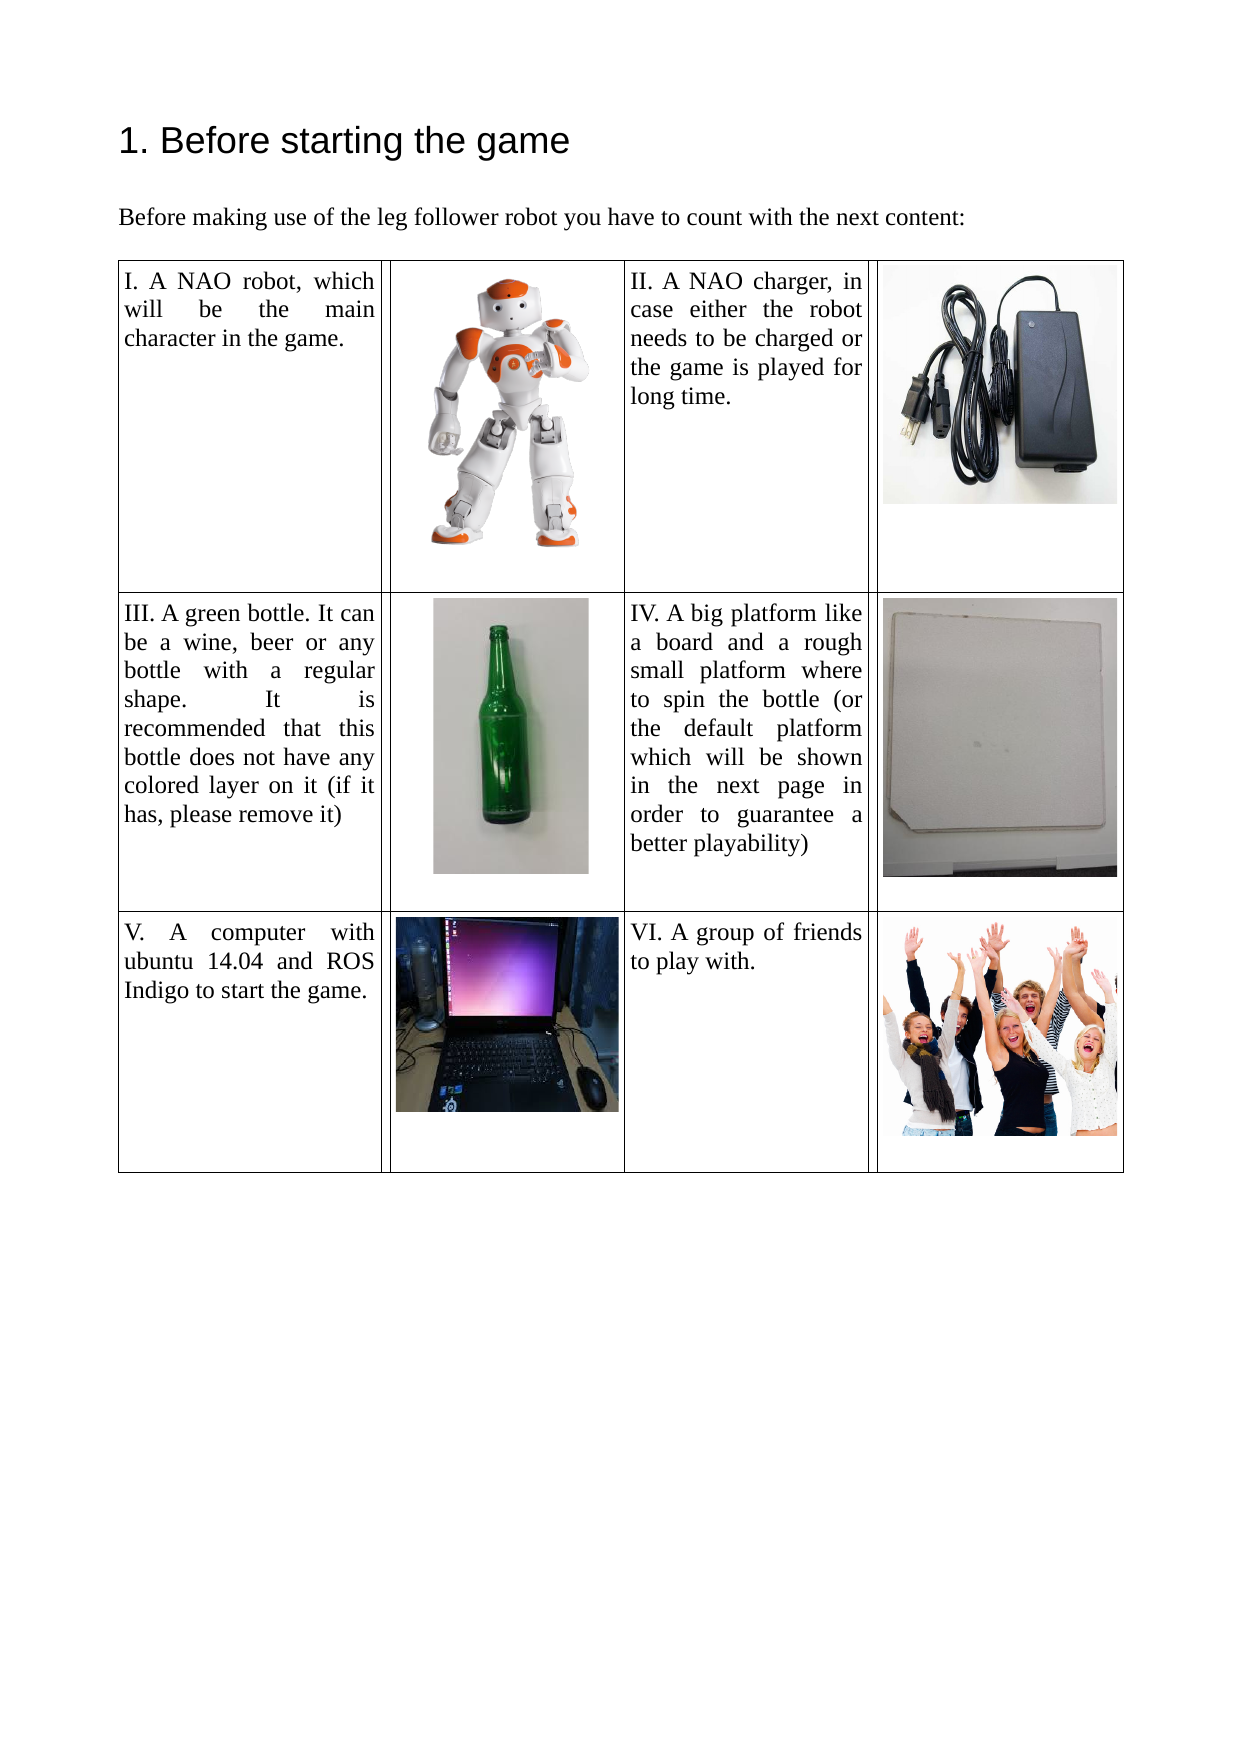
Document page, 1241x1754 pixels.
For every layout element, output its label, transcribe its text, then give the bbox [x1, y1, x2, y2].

table_cell [391, 912, 624, 1172]
table_cell [878, 593, 1123, 911]
table_cell [878, 912, 1123, 1172]
subtitle 1. Before starting the game [118, 118, 1122, 161]
picture [883, 917, 1118, 1138]
table_header [382, 261, 390, 592]
picture [883, 265, 1118, 504]
picture [433, 598, 589, 874]
table_cell V. A computer with ubuntu 14.04 and ROS Indigo to start the game. [119, 912, 381, 1172]
picture [883, 598, 1118, 877]
table_cell III. A green bottle. It can be a wine, beer or any bottle with a regular shape. It is recommended that this bottle does not have any colored layer on it (if it has, please remove it) [119, 593, 381, 911]
table_cell [382, 912, 390, 1172]
table_cell VI. A group of friends to play with. [625, 912, 868, 1172]
picture [395, 917, 619, 1112]
table_header [869, 261, 877, 592]
picture [395, 265, 619, 558]
table_header [391, 261, 624, 592]
table_cell [869, 912, 877, 1172]
table_cell [391, 593, 624, 911]
table_header II. A NAO charger, in case either the robot needs to be charged or the game is played for long time. [625, 261, 868, 592]
table_cell IV. A big platform like a board and a rough small platform where to spin the bottle (or the default platform which will be shown in the next page in order to guarantee a better playability) [625, 593, 868, 911]
table_header [878, 261, 1123, 503]
text Before making use of the leg follower robot you have to count with the next content: [118, 202, 1122, 231]
table_cell [869, 593, 877, 911]
table_header [878, 504, 1123, 592]
table_header I. A NAO robot, which will be the main character in the game. [119, 261, 381, 592]
table_cell [382, 593, 390, 911]
